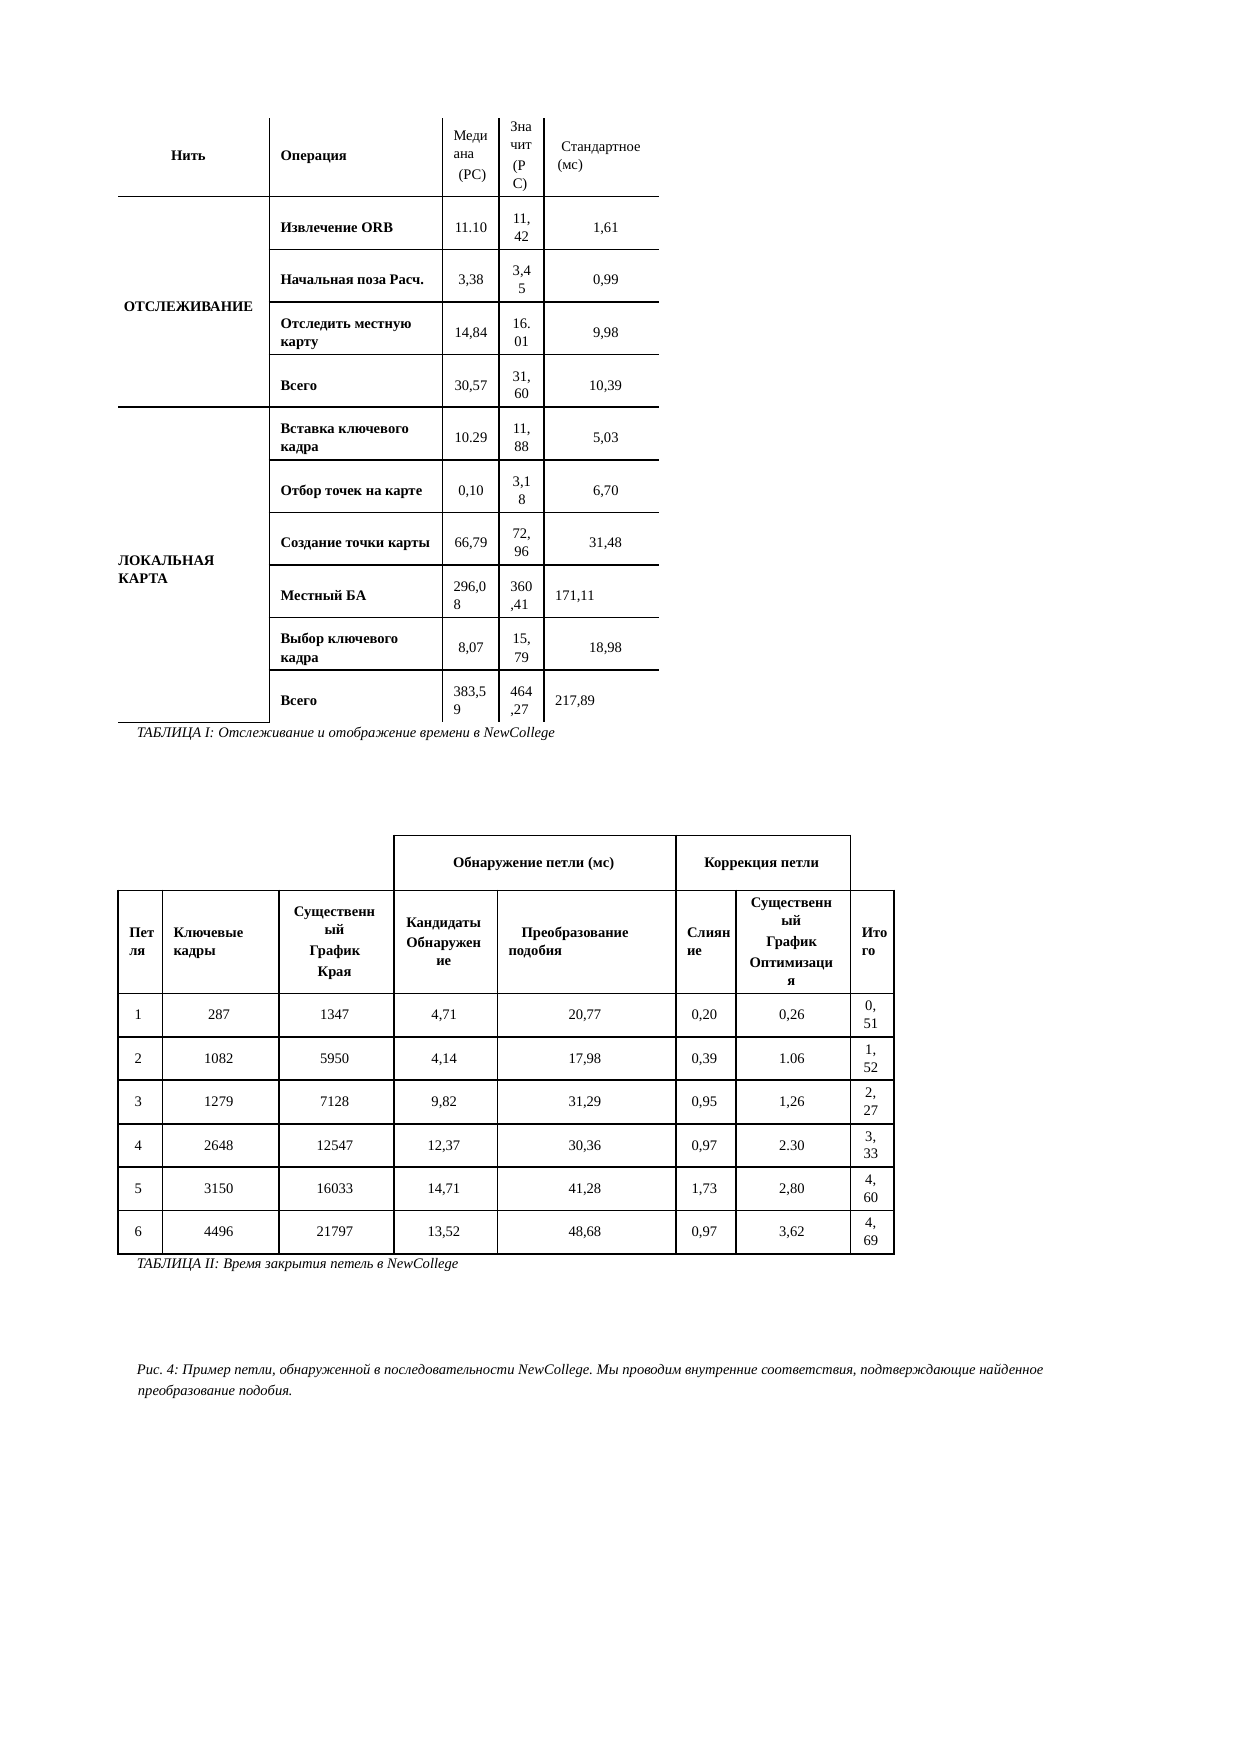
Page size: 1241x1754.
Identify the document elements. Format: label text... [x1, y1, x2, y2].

table_header Стандартное (мс) [545, 118, 659, 196]
table_cell 5,03 [545, 408, 659, 459]
table_cell 3,38 [443, 250, 498, 301]
table_cell 0,10 [443, 461, 498, 511]
table_cell 9,98 [545, 303, 659, 354]
table_cell ЛОКАЛЬНАЯ КАРТА [118, 408, 269, 722]
table_cell 3,18 [500, 461, 543, 511]
table_cell 3,62 [737, 1211, 850, 1253]
table_cell 4,71 [395, 994, 497, 1036]
text ТАБЛИЦА I: Отслеживание и отображение времени в NewCollege [137, 723, 1111, 740]
table_header Медиана (РС) [443, 118, 498, 196]
table_cell 21797 [280, 1211, 393, 1253]
table_cell 72,96 [500, 513, 543, 564]
table_cell 3150 [163, 1168, 278, 1210]
table_header [851, 835, 894, 889]
table_cell 11,42 [500, 197, 543, 248]
table_cell 12,37 [395, 1125, 497, 1166]
table_cell Создание точки карты [270, 513, 442, 564]
table_cell Слияние [677, 891, 735, 992]
table_cell 0,97 [677, 1211, 735, 1253]
table_cell 10,39 [545, 355, 659, 406]
table_cell Начальная поза Расч. [270, 250, 442, 301]
table_header Операция [270, 118, 442, 196]
table_cell 0,99 [545, 250, 659, 301]
table_cell 0,95 [677, 1081, 735, 1123]
table_cell 0,97 [677, 1125, 735, 1166]
table_cell 2648 [163, 1125, 278, 1166]
table_header Значит (РС) [500, 118, 543, 196]
table_header Нить [118, 118, 269, 196]
table_cell Местный БА [270, 566, 442, 617]
table_cell 217,89 [545, 671, 659, 722]
table_cell Петля [119, 891, 162, 992]
table_cell 30,57 [443, 355, 498, 406]
table_cell 48,68 [498, 1211, 675, 1253]
table_cell 2,80 [737, 1168, 850, 1210]
table_cell 11.10 [443, 197, 498, 248]
table_header [118, 835, 393, 889]
table_cell 31,60 [500, 355, 543, 406]
table_cell Итого [851, 891, 893, 992]
table_cell 1,26 [737, 1081, 850, 1123]
table_cell 171,11 [545, 566, 659, 617]
table_cell 1082 [163, 1038, 278, 1079]
table_cell 20,77 [498, 994, 675, 1036]
table_cell 2,27 [851, 1081, 893, 1123]
table_cell 1 [119, 994, 162, 1036]
table_cell 1279 [163, 1081, 278, 1123]
table_cell 9,82 [395, 1081, 497, 1123]
table_cell 18,98 [545, 618, 659, 669]
table_cell 4 [119, 1125, 162, 1166]
table_cell 1,61 [545, 197, 659, 248]
table_cell 6 [119, 1211, 162, 1253]
table_header Обнаружение петли (мс) [395, 836, 675, 889]
table_cell Ключевые кадры [163, 891, 278, 992]
table_cell Кандидаты Обнаружение [395, 891, 497, 992]
table_cell 7128 [280, 1081, 393, 1123]
table_cell Существенный График Края [280, 891, 393, 992]
table_cell Выбор ключевого кадра [270, 618, 442, 669]
table_cell 15,79 [500, 618, 543, 669]
table_cell 0,51 [851, 994, 893, 1036]
table_cell 2 [119, 1038, 162, 1079]
table_cell 296,08 [443, 566, 498, 617]
table_cell 4496 [163, 1211, 278, 1253]
table_cell 5950 [280, 1038, 393, 1079]
table_cell 41,28 [498, 1168, 675, 1210]
table_cell 2.30 [737, 1125, 850, 1166]
table_cell 10.29 [443, 408, 498, 459]
table_cell 14,84 [443, 303, 498, 354]
table_cell 1,73 [677, 1168, 735, 1210]
table_cell 3,33 [851, 1125, 893, 1166]
table_cell 0,26 [737, 994, 850, 1036]
table_cell ОТСЛЕЖИВАНИЕ [118, 197, 269, 406]
table_cell 16033 [280, 1168, 393, 1210]
table_cell 3,45 [500, 250, 543, 301]
table_header Коррекция петли [677, 836, 850, 889]
table_cell 12547 [280, 1125, 393, 1166]
table_cell Существенный График Оптимизация [737, 891, 850, 992]
table_cell 287 [163, 994, 278, 1036]
table_cell 0,20 [677, 994, 735, 1036]
table_cell 1.06 [737, 1038, 850, 1079]
table_cell 1347 [280, 994, 393, 1036]
table_cell Извлечение ORB [270, 197, 442, 248]
table_cell 383,59 [443, 671, 498, 722]
table_cell 31,48 [545, 513, 659, 564]
table_cell 16.01 [500, 303, 543, 354]
table_cell 4,14 [395, 1038, 497, 1079]
table_cell Отбор точек на карте [270, 461, 442, 511]
table_cell 3 [119, 1081, 162, 1123]
table_cell 31,29 [498, 1081, 675, 1123]
table_cell 17,98 [498, 1038, 675, 1079]
table_cell 8,07 [443, 618, 498, 669]
table_cell Отследить местную карту [270, 303, 442, 354]
table_cell 0,39 [677, 1038, 735, 1079]
text ТАБЛИЦА II: Время закрытия петель в NewCollege [137, 1255, 1111, 1271]
table_cell 464,27 [500, 671, 543, 722]
table_cell Всего [270, 671, 442, 722]
table_cell Всего [270, 355, 442, 406]
table_cell 6,70 [545, 461, 659, 511]
table_cell 1,52 [851, 1038, 893, 1079]
table_cell 66,79 [443, 513, 498, 564]
table_cell Преобразование подобия [498, 891, 675, 992]
table_cell 360,41 [500, 566, 543, 617]
table_cell Вставка ключевого кадра [270, 408, 442, 459]
table_cell 4,60 [851, 1168, 893, 1210]
table_cell 4,69 [851, 1211, 893, 1253]
text Рис. 4: Пример петли, обнаруженной в последовательности NewCollege. Мы проводим внутренние соответствия, подтверждающие найденное преобразование подобия. [137, 1361, 1111, 1398]
table_cell 5 [119, 1168, 162, 1210]
table_cell 30,36 [498, 1125, 675, 1166]
table_cell 14,71 [395, 1168, 497, 1210]
table_cell 13,52 [395, 1211, 497, 1253]
table_cell 11,88 [500, 408, 543, 459]
